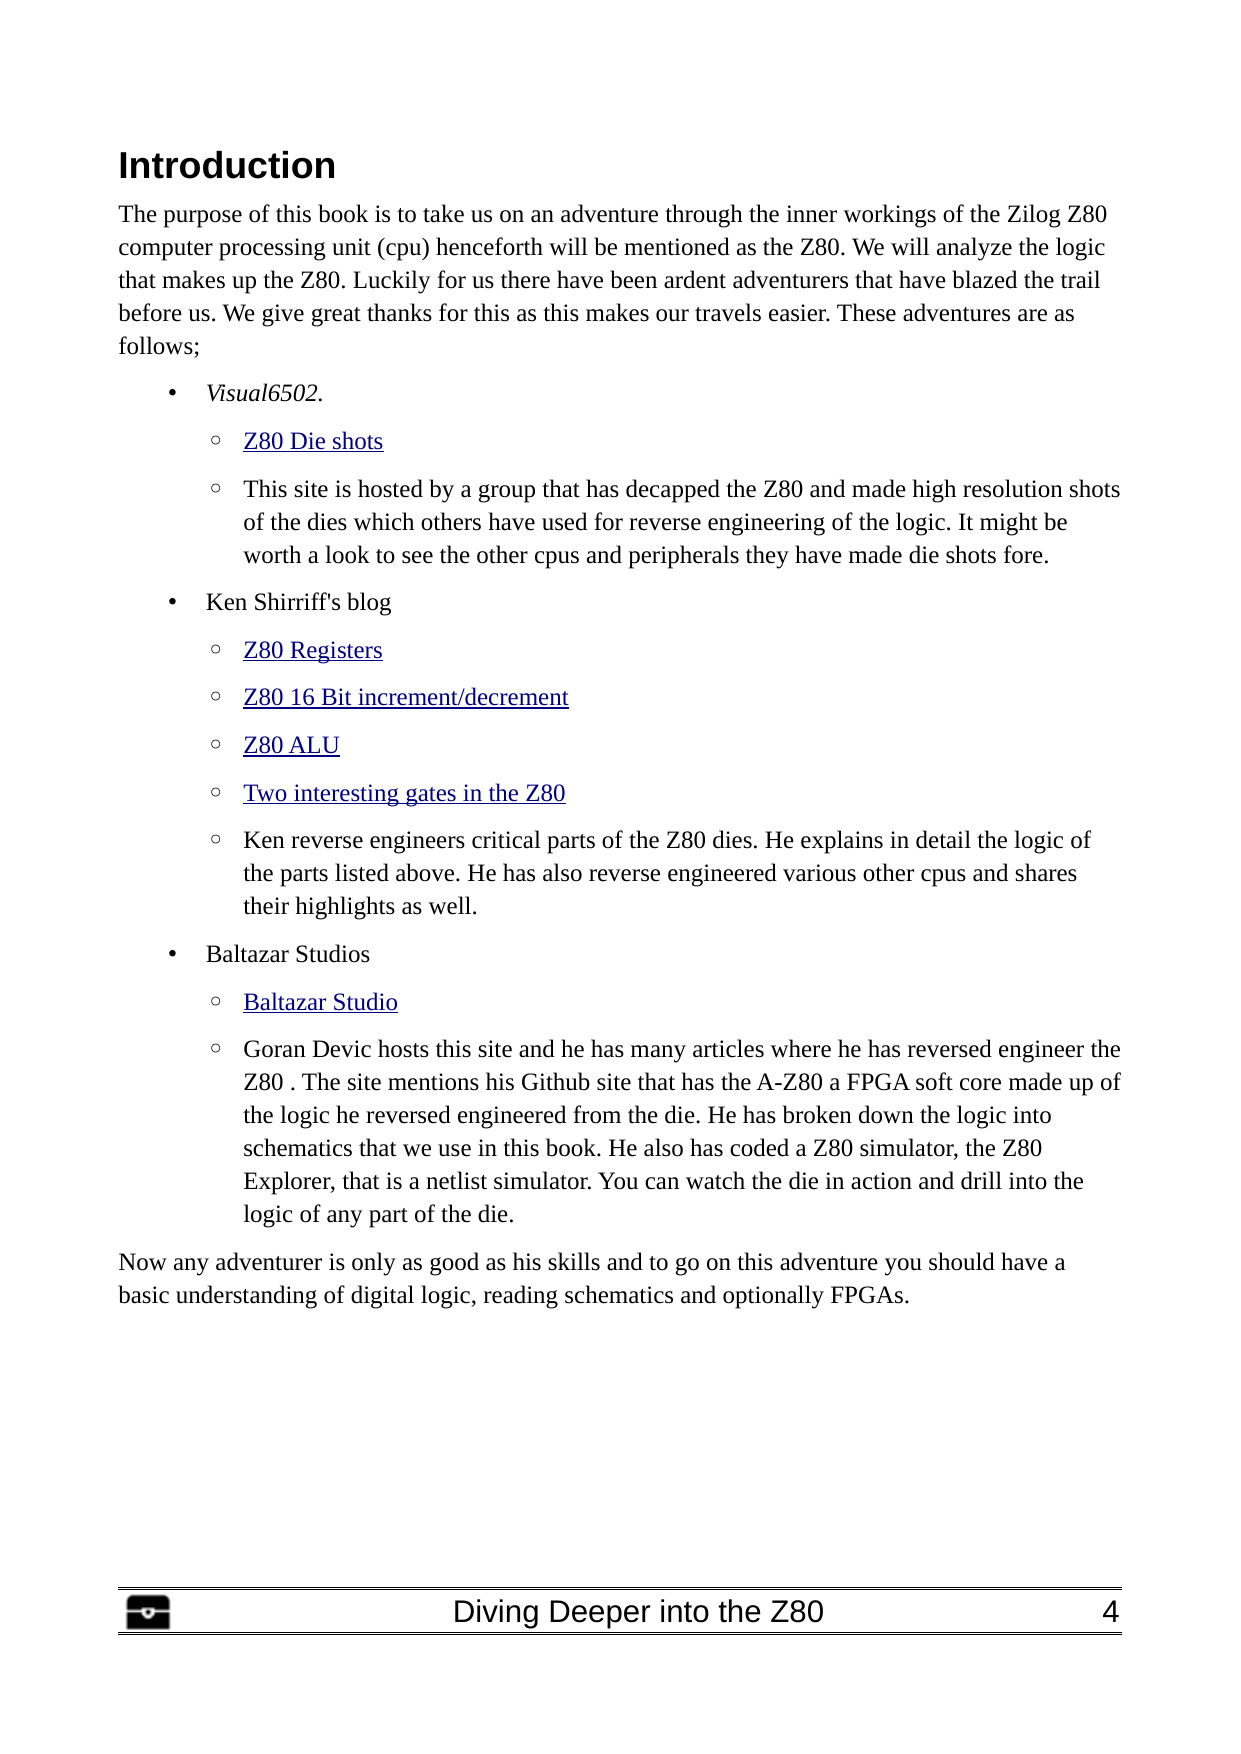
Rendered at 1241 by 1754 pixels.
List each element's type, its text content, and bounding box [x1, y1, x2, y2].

list Z80 Die shots [206, 426, 1122, 455]
list Baltazar Studios [168, 939, 1122, 968]
list Ken Shirriff's blog [168, 587, 1122, 616]
list Z80 Registers [206, 635, 1122, 664]
list This site is hosted by a group that has decapped the Z80 and made high resolution shots of the dies which others have used for reverse engineering of the logic. It might be worth a look to see the other cpus and peripherals they have made die shots fore. [206, 474, 1122, 568]
list Two interesting gates in the Z80 [206, 778, 1122, 806]
list Ken reverse engineers critical parts of the Z80 dies. He explains in detail the logic of the parts listed above. He has also reverse engineered various other cpus and shares their highlights as well. [206, 825, 1122, 920]
list Goran Devic hosts this site and he has many articles where he has reversed engineer the Z80 . The site mentions his Github site that has the A-Z80 a FPGA soft core made up of the logic he reversed engineered from the die. He has broken down the logic into schematics that we use in this book. He also has coded a Z80 simulator, the Z80 Explorer, that is a netlist simulator. You can watch the die in action and drill into the logic of any part of the die. [206, 1034, 1122, 1228]
text The purpose of this book is to take us on an adventure through the inner workings of the Zilog Z80 computer processing unit (cpu) henceforth will be mentioned as the Z80. We will analyze the logic that makes up the Z80. Luckily for us there have been ardent adventurers that have blazed the trail before us. We give great thanks for this as this makes our travels easier. These adventures are as follows; [118, 199, 1122, 359]
list Z80 ALU [206, 730, 1122, 759]
picture [123, 1587, 174, 1638]
text Now any adventurer is only as good as his skills and to go on this adventure you should have a basic understanding of digital logic, reading schematics and optionally FPGAs. [118, 1247, 1122, 1309]
subtitle Introduction [118, 143, 1122, 186]
list Baltazar Studio [206, 987, 1122, 1015]
list Visual6502. [168, 378, 1122, 407]
list Z80 16 Bit increment/decrement [206, 682, 1122, 711]
